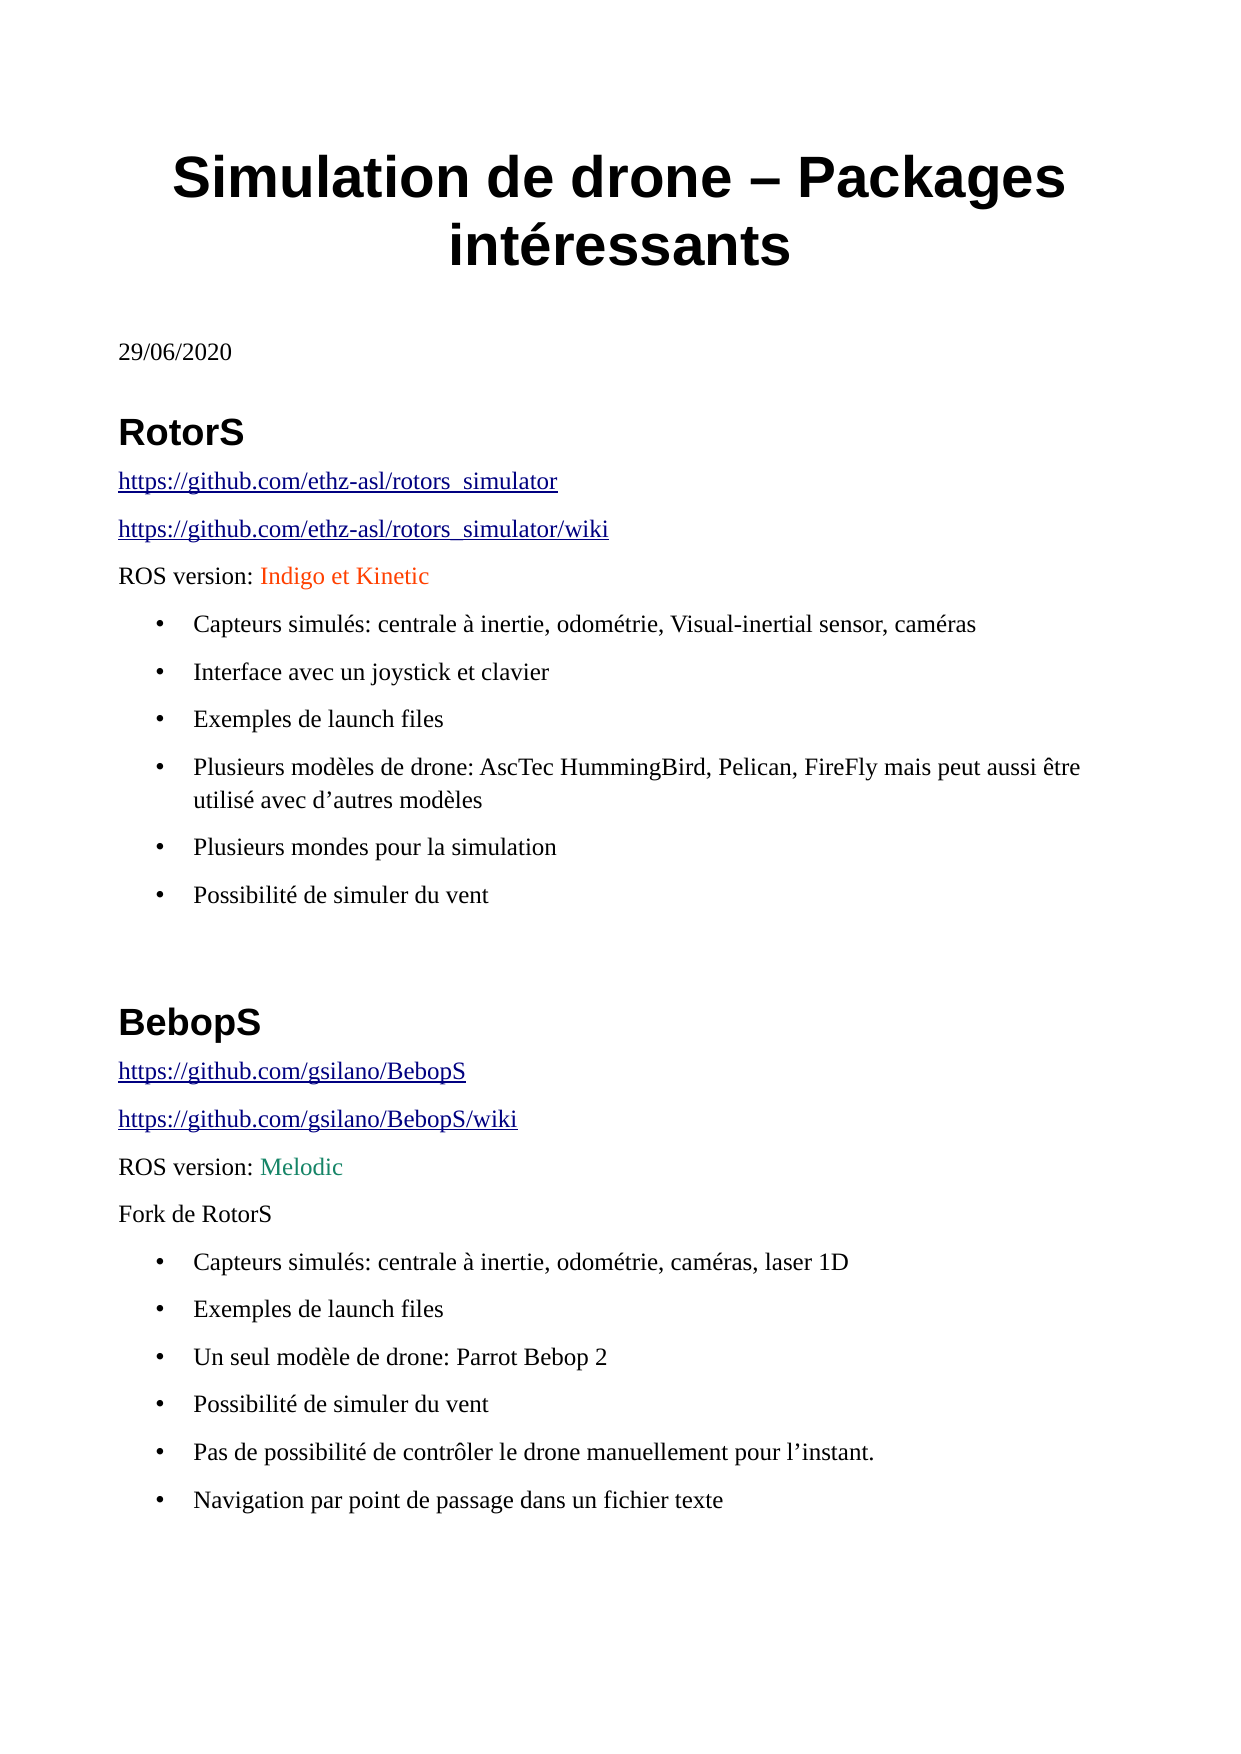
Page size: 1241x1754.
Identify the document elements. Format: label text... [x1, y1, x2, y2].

list Exemples de launch files [156, 1294, 1122, 1323]
text https://github.com/gsilano/BebopS/wiki [118, 1104, 1122, 1133]
list Interface avec un joystick et clavier [156, 657, 1122, 685]
list Plusieurs modèles de drone: AscTec HummingBird, Pelican, FireFly mais peut aussi être utilisé avec d’autres modèles [156, 752, 1122, 813]
text ROS version: Indigo et Kinetic [118, 561, 1122, 590]
list Capteurs simulés: centrale à inertie, odométrie, caméras, laser 1D [156, 1247, 1122, 1276]
text ROS version: Melodic [118, 1152, 1122, 1180]
list Plusieurs mondes pour la simulation [156, 832, 1122, 861]
text Fork de RotorS [118, 1199, 1122, 1228]
list Navigation par point de passage dans un fichier texte [156, 1485, 1122, 1513]
list Possibilité de simuler du vent [156, 880, 1122, 909]
subtitle RotorS [118, 410, 1122, 454]
text 29/06/2020 [118, 337, 1122, 366]
title Simulation de drone – Packages intéressants [118, 143, 1122, 277]
list Possibilité de simuler du vent [156, 1389, 1122, 1418]
text https://github.com/ethz-asl/rotors_simulator [118, 466, 1122, 495]
list Exemples de launch files [156, 704, 1122, 733]
list Capteurs simulés: centrale à inertie, odométrie, Visual-inertial sensor, caméras [156, 609, 1122, 638]
list Pas de possibilité de contrôler le drone manuellement pour l’instant. [156, 1437, 1122, 1466]
list Un seul modèle de drone: Parrot Bebop 2 [156, 1342, 1122, 1371]
text https://github.com/gsilano/BebopS [118, 1056, 1122, 1085]
text https://github.com/ethz-asl/rotors_simulator/wiki [118, 514, 1122, 542]
subtitle BebopS [118, 1000, 1122, 1044]
